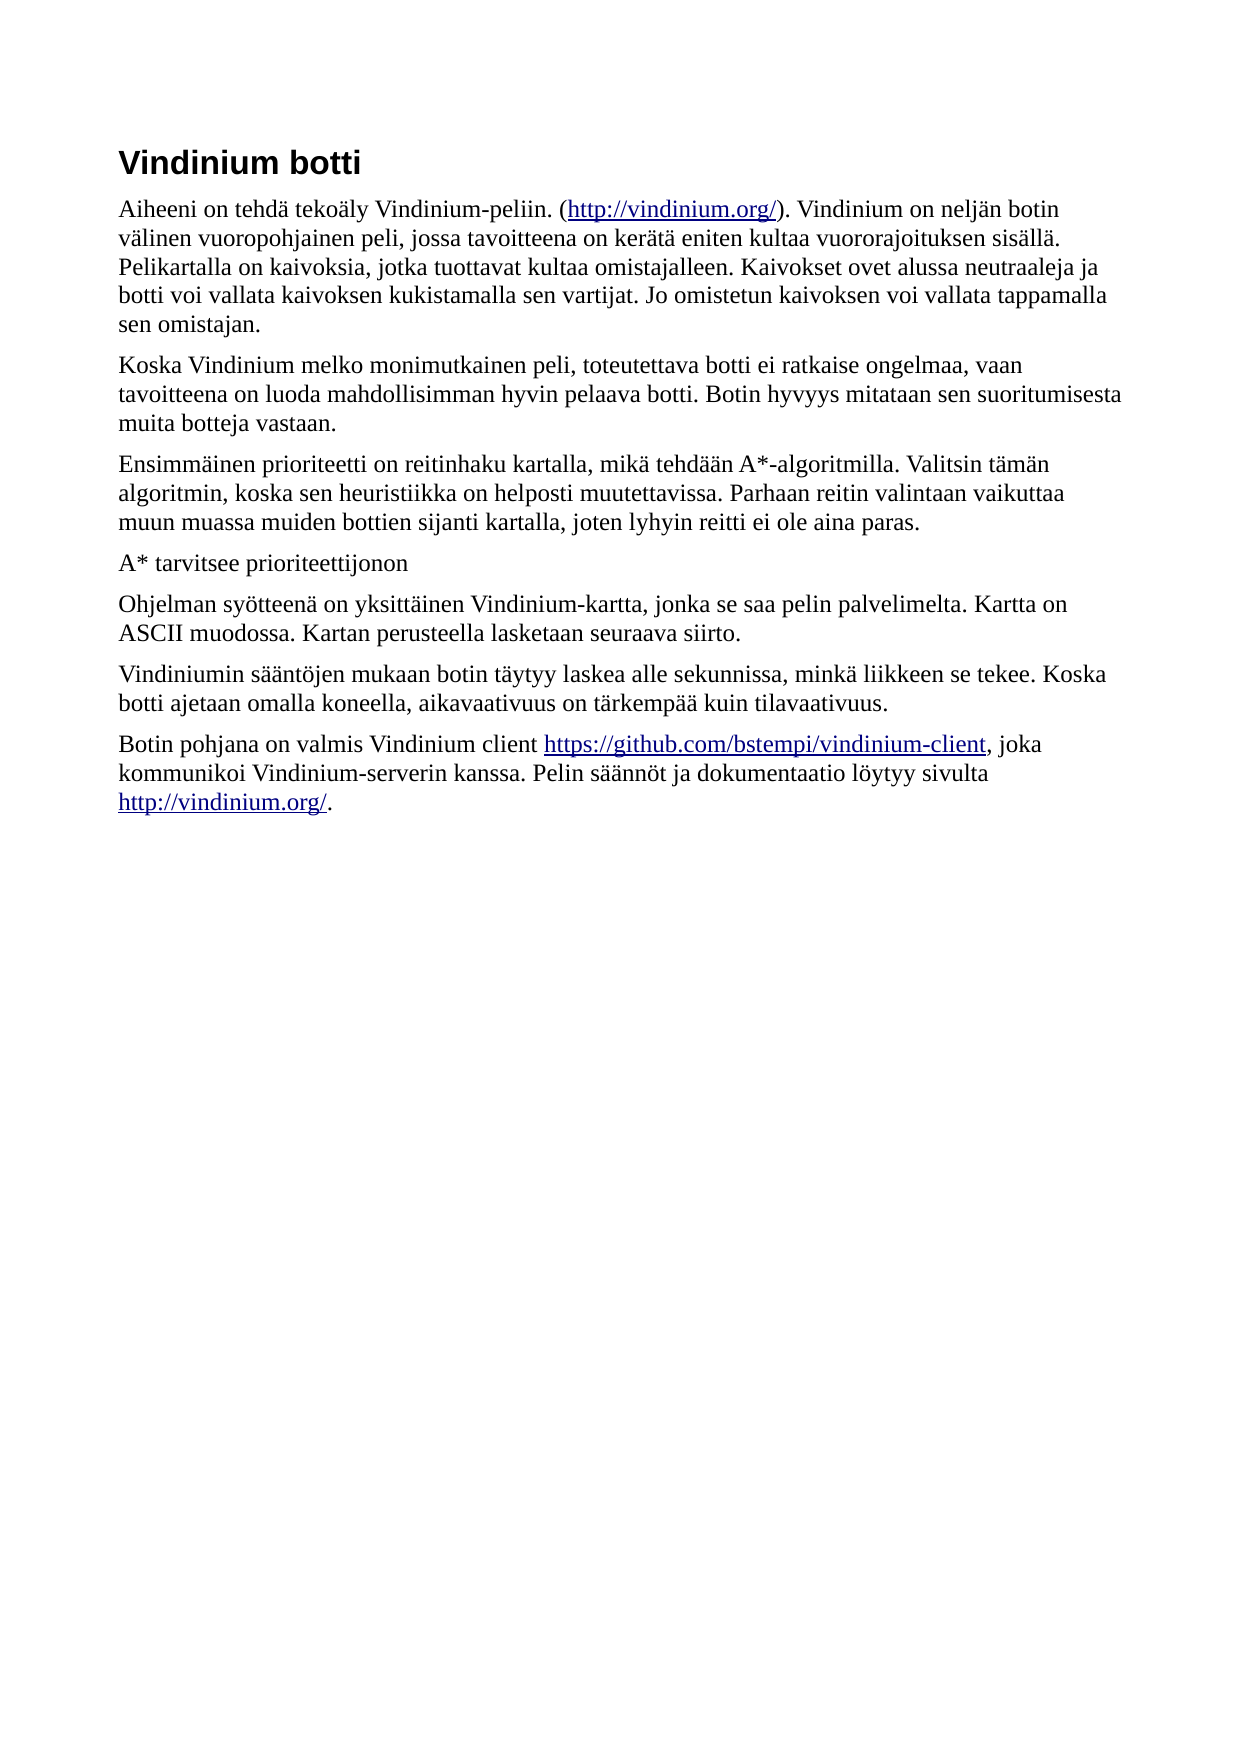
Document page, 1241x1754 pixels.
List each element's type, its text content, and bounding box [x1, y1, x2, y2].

subtitle Vindinium botti [118, 143, 1122, 182]
text Ohjelman syötteenä on yksittäinen Vindinium-kartta, jonka se saa pelin palvelimelta. Kartta on ASCII muodossa. Kartan perusteella lasketaan seuraava siirto. [118, 589, 1122, 647]
text Aiheeni on tehdä tekoäly Vindinium-peliin. (http://vindinium.org/). Vindinium on neljän botin välinen vuoropohjainen peli, jossa tavoitteena on kerätä eniten kultaa vuororajoituksen sisällä. Pelikartalla on kaivoksia, jotka tuottavat kultaa omistajalleen. Kaivokset ovet alussa neutraaleja ja botti voi vallata kaivoksen kukistamalla sen vartijat. Jo omistetun kaivoksen voi vallata tappamalla sen omistajan. [118, 194, 1122, 338]
text A* tarvitsee prioriteettijonon [118, 548, 1122, 577]
text Vindiniumin sääntöjen mukaan botin täytyy laskea alle sekunnissa, minkä liikkeen se tekee. Koska botti ajetaan omalla koneella, aikavaativuus on tärkempää kuin tilavaativuus. [118, 659, 1122, 717]
text Botin pohjana on valmis Vindinium client https://github.com/bstempi/vindinium-client, joka kommunikoi Vindinium-serverin kanssa. Pelin säännöt ja dokumentaatio löytyy sivulta http://vindinium.org/. [118, 729, 1122, 816]
text Koska Vindinium melko monimutkainen peli, toteutettava botti ei ratkaise ongelmaa, vaan tavoitteena on luoda mahdollisimman hyvin pelaava botti. Botin hyvyys mitataan sen suoritumisesta muita botteja vastaan. [118, 351, 1122, 437]
text Ensimmäinen prioriteetti on reitinhaku kartalla, mikä tehdään A*-algoritmilla. Valitsin tämän algoritmin, koska sen heuristiikka on helposti muutettavissa. Parhaan reitin valintaan vaikuttaa muun muassa muiden bottien sijanti kartalla, joten lyhyin reitti ei ole aina paras. [118, 449, 1122, 536]
